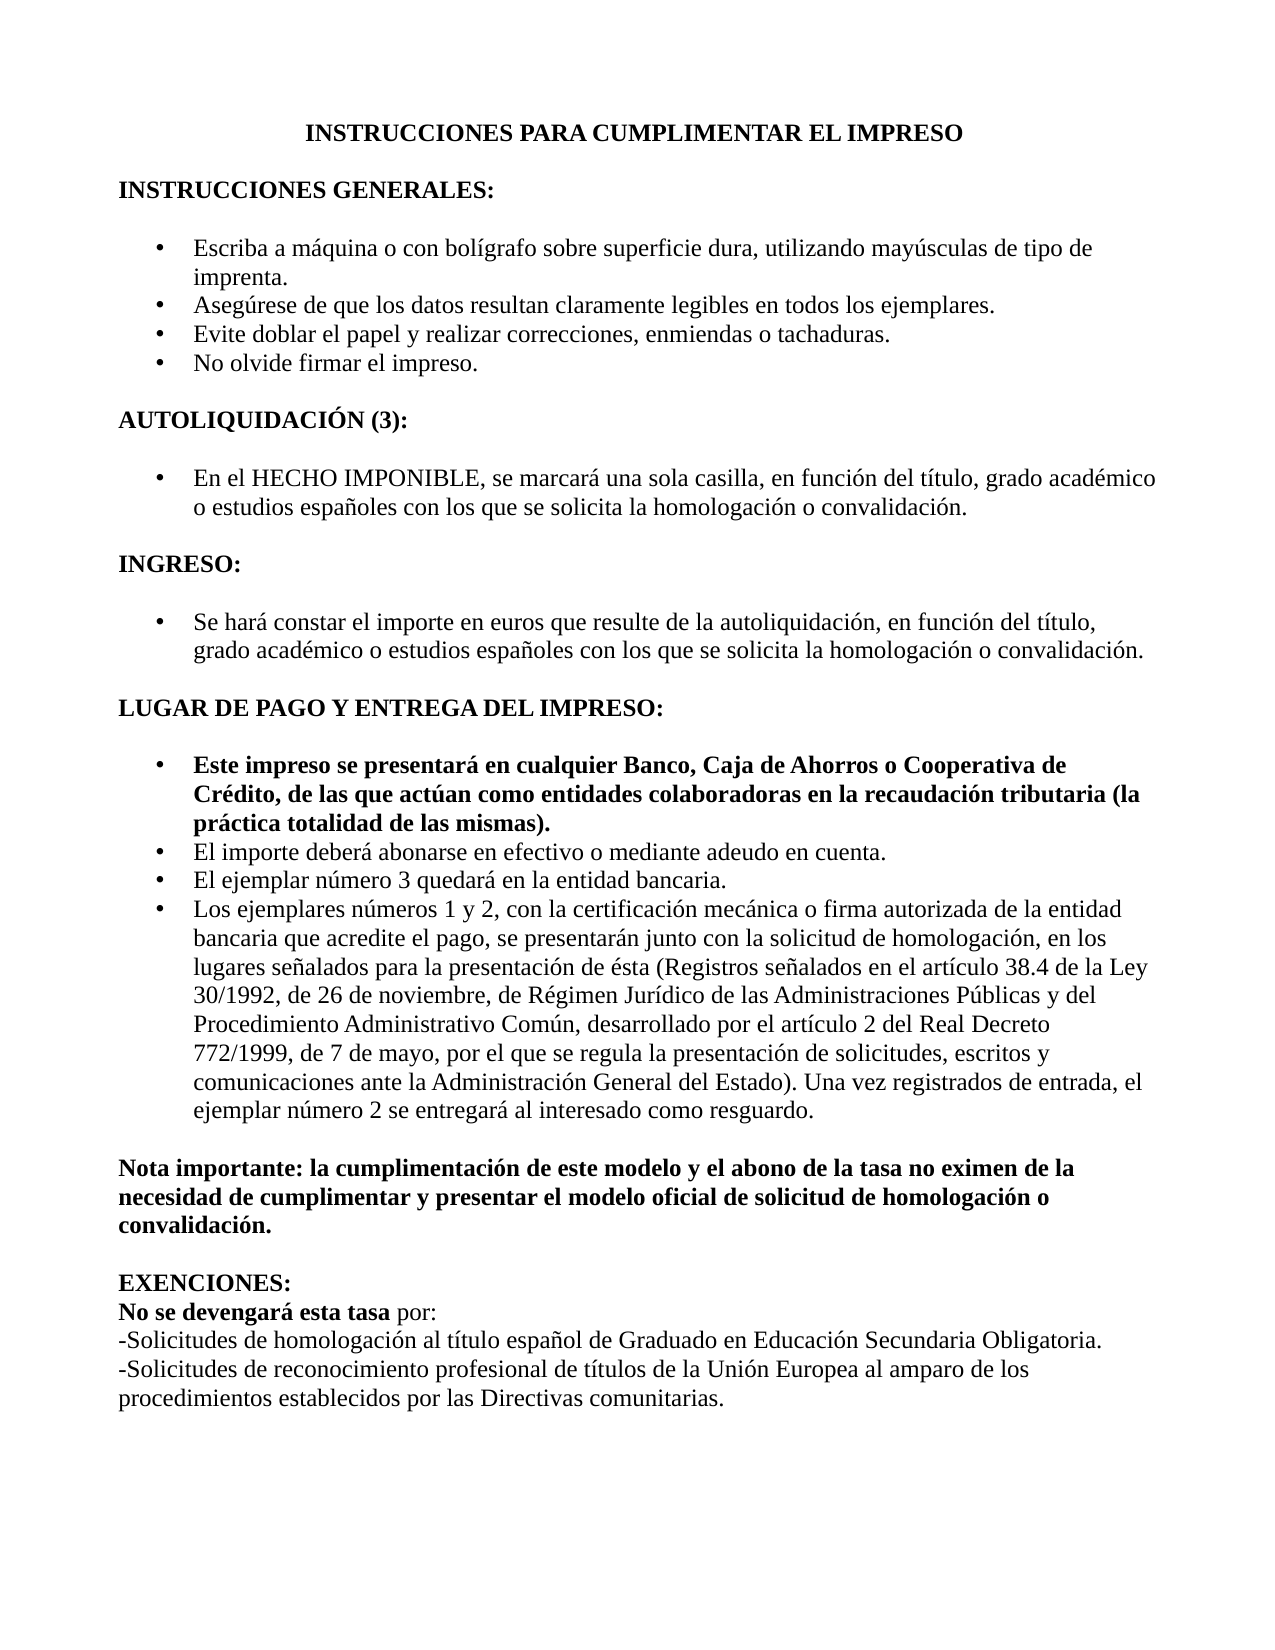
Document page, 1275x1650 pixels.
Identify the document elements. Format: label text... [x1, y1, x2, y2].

list Los ejemplares números 1 y 2, con la certificación mecánica o firma autorizada de la entidad bancaria que acredite el pago, se presentarán junto con la solicitud de homologación, en los lugares señalados para la presentación de ésta (Registros señalados en el artículo 38.4 de la Ley 30/1992, de 26 de noviembre, de Régimen Jurídico de las Administraciones Públicas y del Procedimiento Administrativo Común, desarrollado por el artículo 2 del Real Decreto 772/1999, de 7 de mayo, por el que se regula la presentación de solicitudes, escritos y comunicaciones ante la Administración General del Estado). Una vez registrados de entrada, el ejemplar número 2 se entregará al interesado como resguardo. [156, 894, 1157, 1124]
text LUGAR DE PAGO Y ENTREGA DEL IMPRESO: [118, 693, 1157, 722]
text INSTRUCCIONES PARA CUMPLIMENTAR EL IMPRESO [118, 118, 1157, 147]
list El importe deberá abonarse en efectivo o mediante adeudo en cuenta. [156, 837, 1157, 866]
list Nota importante: la cumplimentación de este modelo y el abono de la tasa no eximen de la necesidad de cumplimentar y presentar el modelo oficial de solicitud de homologación o convalidación. [81, 1153, 1157, 1239]
list Se hará constar el importe en euros que resulte de la autoliquidación, en función del título, grado académico o estudios españoles con los que se solicita la homologación o convalidación. [156, 607, 1157, 664]
list No olvide firmar el impreso. [156, 348, 1157, 377]
list Escriba a máquina o con bolígrafo sobre superficie dura, utilizando mayúsculas de tipo de imprenta. [156, 233, 1157, 291]
text procedimientos establecidos por las Directivas comunitarias. [118, 1383, 1157, 1412]
text EXENCIONES: [118, 1268, 1157, 1297]
list Asegúrese de que los datos resultan claramente legibles en todos los ejemplares. [156, 291, 1157, 319]
list Este impreso se presentará en cualquier Banco, Caja de Ahorros o Cooperativa de Crédito, de las que actúan como entidades colaboradoras en la recaudación tributaria (la práctica totalidad de las mismas). [156, 751, 1157, 837]
text INSTRUCCIONES GENERALES: [118, 176, 1157, 204]
text -Solicitudes de homologación al título español de Graduado en Educación Secundaria Obligatoria. [118, 1326, 1157, 1354]
text AUTOLIQUIDACIÓN (3): [118, 406, 1157, 434]
text INGRESO: [118, 549, 1157, 578]
list Evite doblar el papel y realizar correcciones, enmiendas o tachaduras. [156, 319, 1157, 348]
text No se devengará esta tasa por: [118, 1297, 1157, 1326]
text -Solicitudes de reconocimiento profesional de títulos de la Unión Europea al amparo de los [118, 1354, 1157, 1383]
list En el HECHO IMPONIBLE, se marcará una sola casilla, en función del título, grado académico o estudios españoles con los que se solicita la homologación o convalidación. [156, 463, 1157, 521]
list El ejemplar número 3 quedará en la entidad bancaria. [156, 866, 1157, 894]
